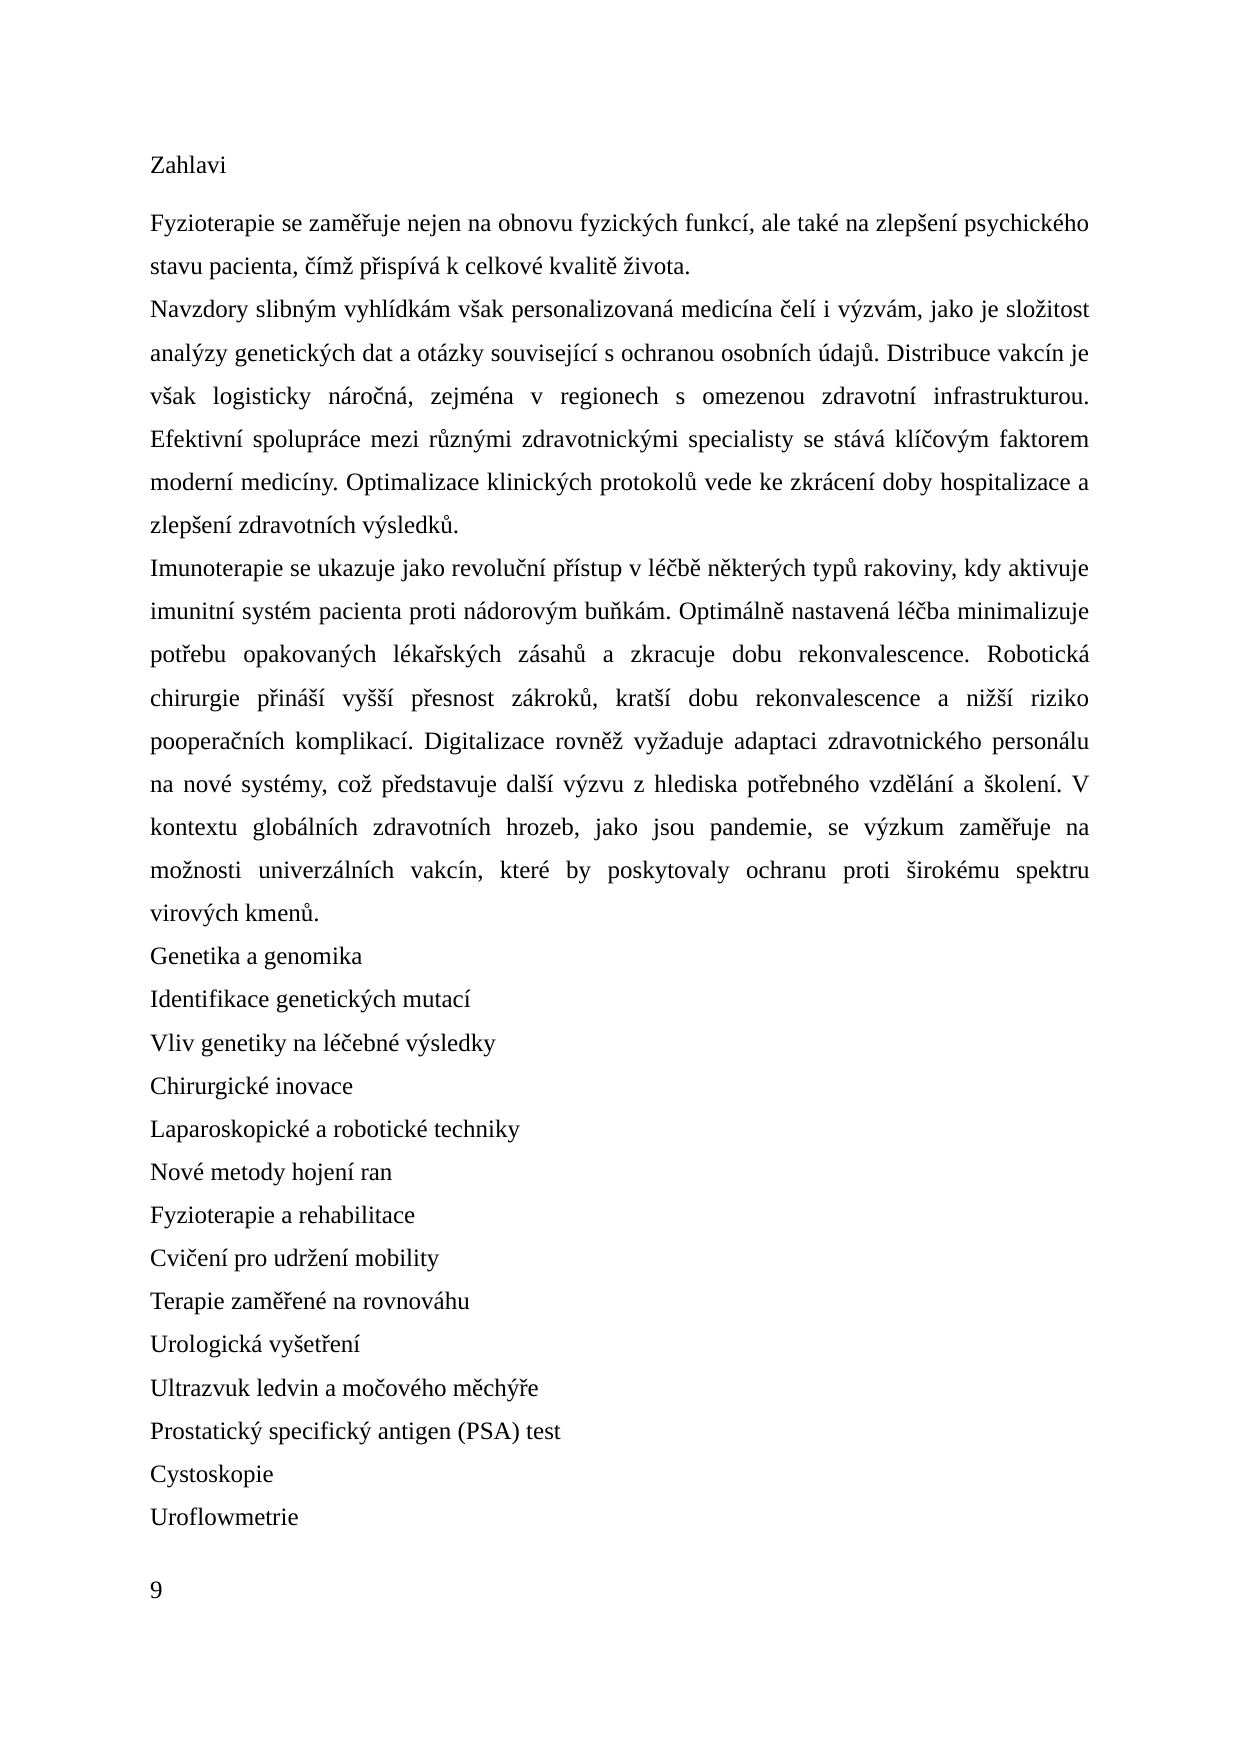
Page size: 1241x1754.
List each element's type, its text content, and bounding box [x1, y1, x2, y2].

text Imunoterapie se ukazuje jako revoluční přístup v léčbě některých typů rakoviny, kdy aktivuje imunitní systém pacienta proti nádorovým buňkám. Optimálně nastavená léčba minimalizuje potřebu opakovaných lékařských zásahů a zkracuje dobu rekonvalescence. Robotická chirurgie přináší vyšší přesnost zákroků, kratší dobu rekonvalescence a nižší riziko pooperačních komplikací. Digitalizace rovněž vyžaduje adaptaci zdravotnického personálu na nové systémy, což představuje další výzvu z hlediska potřebného vzdělání a školení. V kontextu globálních zdravotních hrozeb, jako jsou pandemie, se výzkum zaměřuje na možnosti univerzálních vakcín, které by poskytovaly ochranu proti širokému spektru virových kmenů. [150, 553, 1090, 927]
text Terapie zaměřené na rovnováhu [150, 1286, 1090, 1315]
text Chirurgické inovace [150, 1071, 1090, 1099]
text Identifikace genetických mutací [150, 984, 1090, 1013]
text Fyzioterapie a rehabilitace [150, 1200, 1090, 1229]
text Fyzioterapie se zaměřuje nejen na obnovu fyzických funkcí, ale také na zlepšení psychického stavu pacienta, čímž přispívá k celkové kvalitě života. [150, 208, 1090, 280]
text Cystoskopie [150, 1459, 1090, 1488]
text Genetika a genomika [150, 941, 1090, 970]
text Laparoskopické a robotické techniky [150, 1114, 1090, 1143]
text Nové metody hojení ran [150, 1157, 1090, 1186]
text Navzdory slibným vyhlídkám však personalizovaná medicína čelí i výzvám, jako je složitost analýzy genetických dat a otázky související s ochranou osobních údajů. Distribuce vakcín je však logisticky náročná, zejména v regionech s omezenou zdravotní infrastrukturou. Efektivní spolupráce mezi různými zdravotnickými specialisty se stává klíčovým faktorem moderní medicíny. Optimalizace klinických protokolů vede ke zkrácení doby hospitalizace a zlepšení zdravotních výsledků. [150, 294, 1090, 539]
text Uroflowmetrie [150, 1502, 1090, 1531]
text Vliv genetiky na léčebné výsledky [150, 1028, 1090, 1056]
text Prostatický specifický antigen (PSA) test [150, 1416, 1090, 1444]
text Ultrazvuk ledvin a močového měchýře [150, 1373, 1090, 1401]
text Urologická vyšetření [150, 1329, 1090, 1358]
text Cvičení pro udržení mobility [150, 1243, 1090, 1272]
